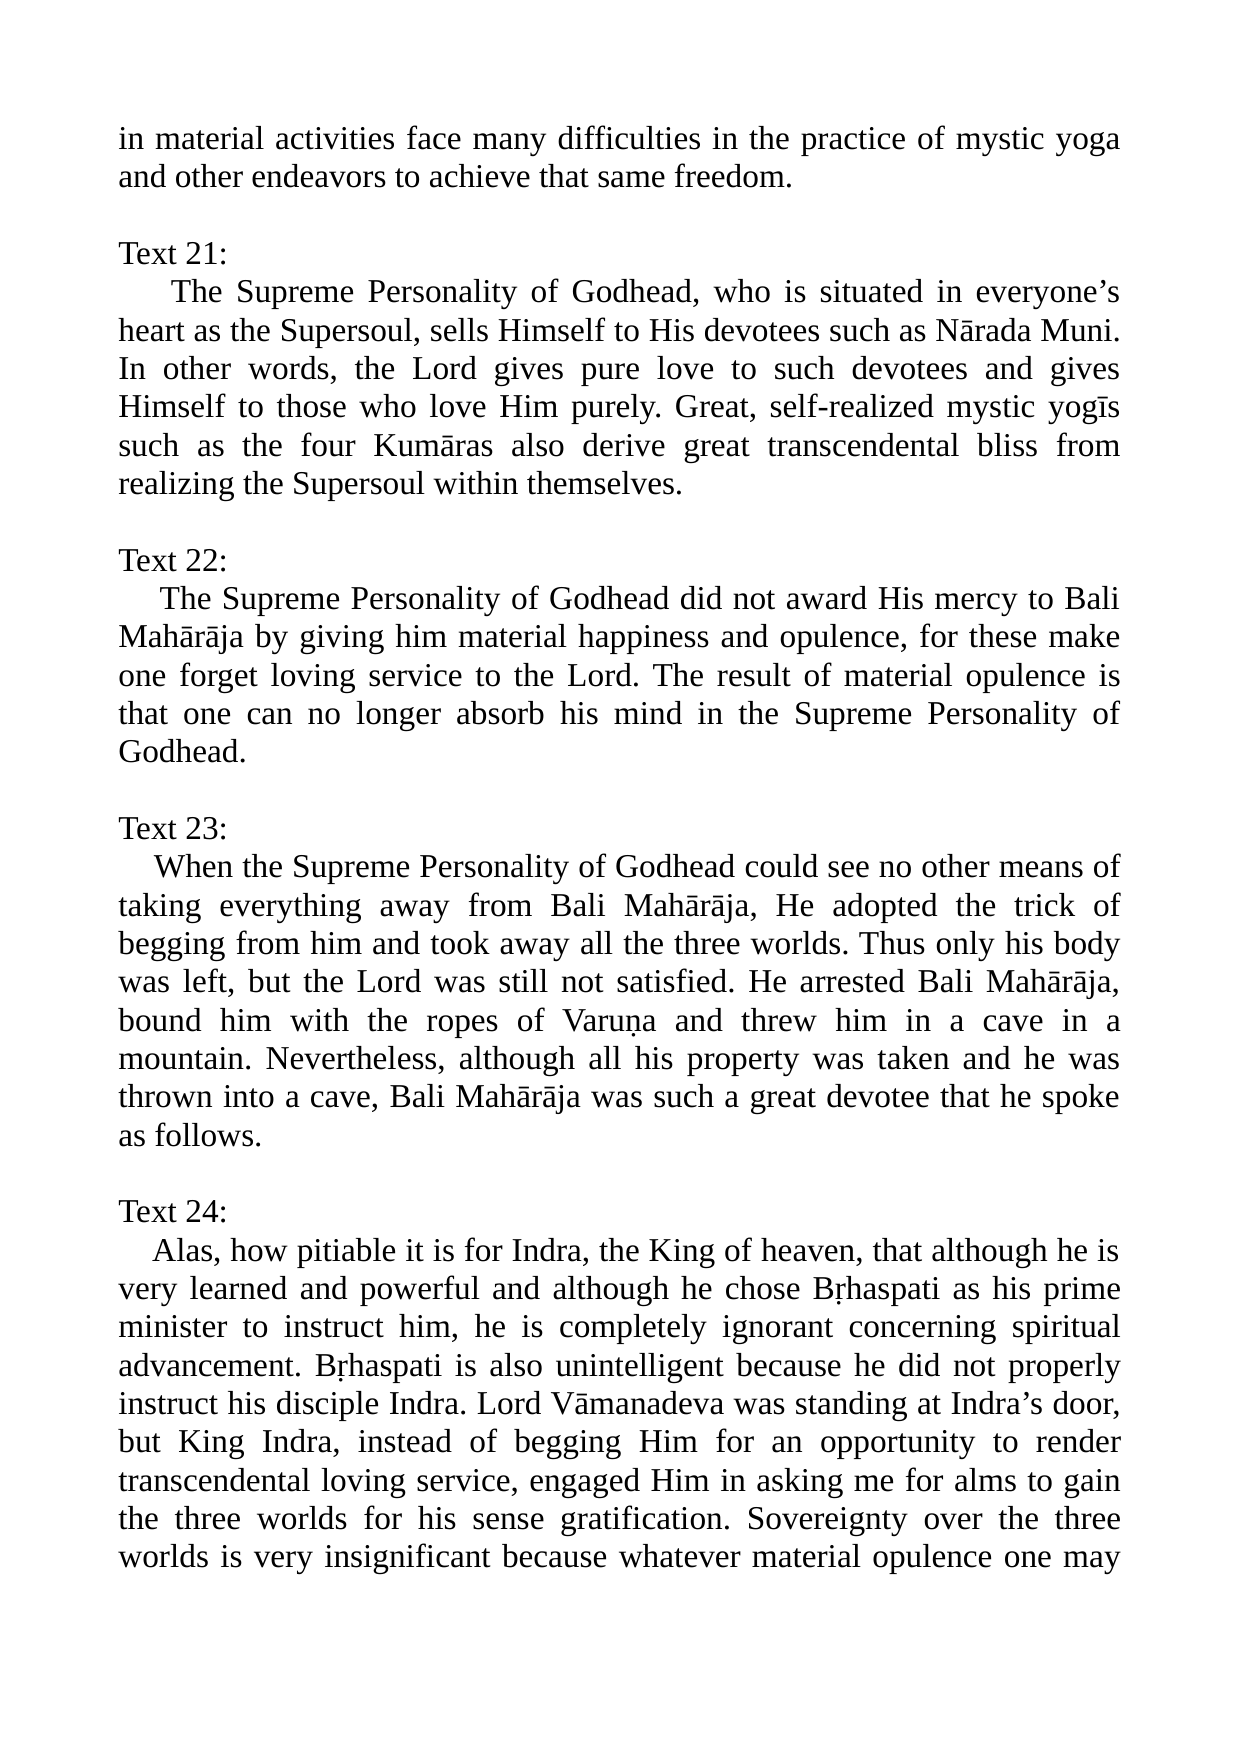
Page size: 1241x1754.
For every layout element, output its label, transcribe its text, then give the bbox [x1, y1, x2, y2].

text When the Supreme Personality of Godhead could see no other means of taking everything away from Bali Mahārāja, He adopted the trick of begging from him and took away all the three worlds. Thus only his body was left, but the Lord was still not satisfied. He arrested Bali Mahārāja, bound him with the ropes of Varuṇa and threw him in a cave in a mountain. Nevertheless, although all his property was taken and he was thrown into a cave, Bali Mahārāja was such a great devotee that he spoke as follows. [118, 846, 1122, 1153]
text Text 21: [118, 233, 1122, 271]
text The Supreme Personality of Godhead did not award His mercy to Bali Mahārāja by giving him material happiness and opulence, for these make one forget loving service to the Lord. The result of material opulence is that one can no longer absorb his mind in the Supreme Personality of Godhead. [118, 578, 1122, 770]
text Text 23: [118, 808, 1122, 846]
text The Supreme Personality of Godhead, who is situated in everyone’s heart as the Supersoul, sells Himself to His devotees such as Nārada Muni. In other words, the Lord gives pure love to such devotees and gives Himself to those who love Him purely. Great, self-realized mystic yogīs such as the four Kumāras also derive great transcendental bliss from realizing the Supersoul within themselves. [118, 271, 1122, 501]
text in material activities face many difficulties in the practice of mystic yoga and other endeavors to achieve that same freedom. [118, 118, 1122, 195]
text Text 24: [118, 1191, 1122, 1230]
text Text 22: [118, 540, 1122, 578]
text Alas, how pitiable it is for Indra, the King of heaven, that although he is very learned and powerful and although he chose Bṛhaspati as his prime minister to instruct him, he is completely ignorant concerning spiritual advancement. Bṛhaspati is also unintelligent because he did not properly instruct his disciple Indra. Lord Vāmanadeva was standing at Indra’s door, but King Indra, instead of begging Him for an opportunity to render transcendental loving service, engaged Him in asking me for alms to gain the three worlds for his sense gratification. Sovereignty over the three worlds is very insignificant because whatever material opulence one may [118, 1230, 1122, 1575]
